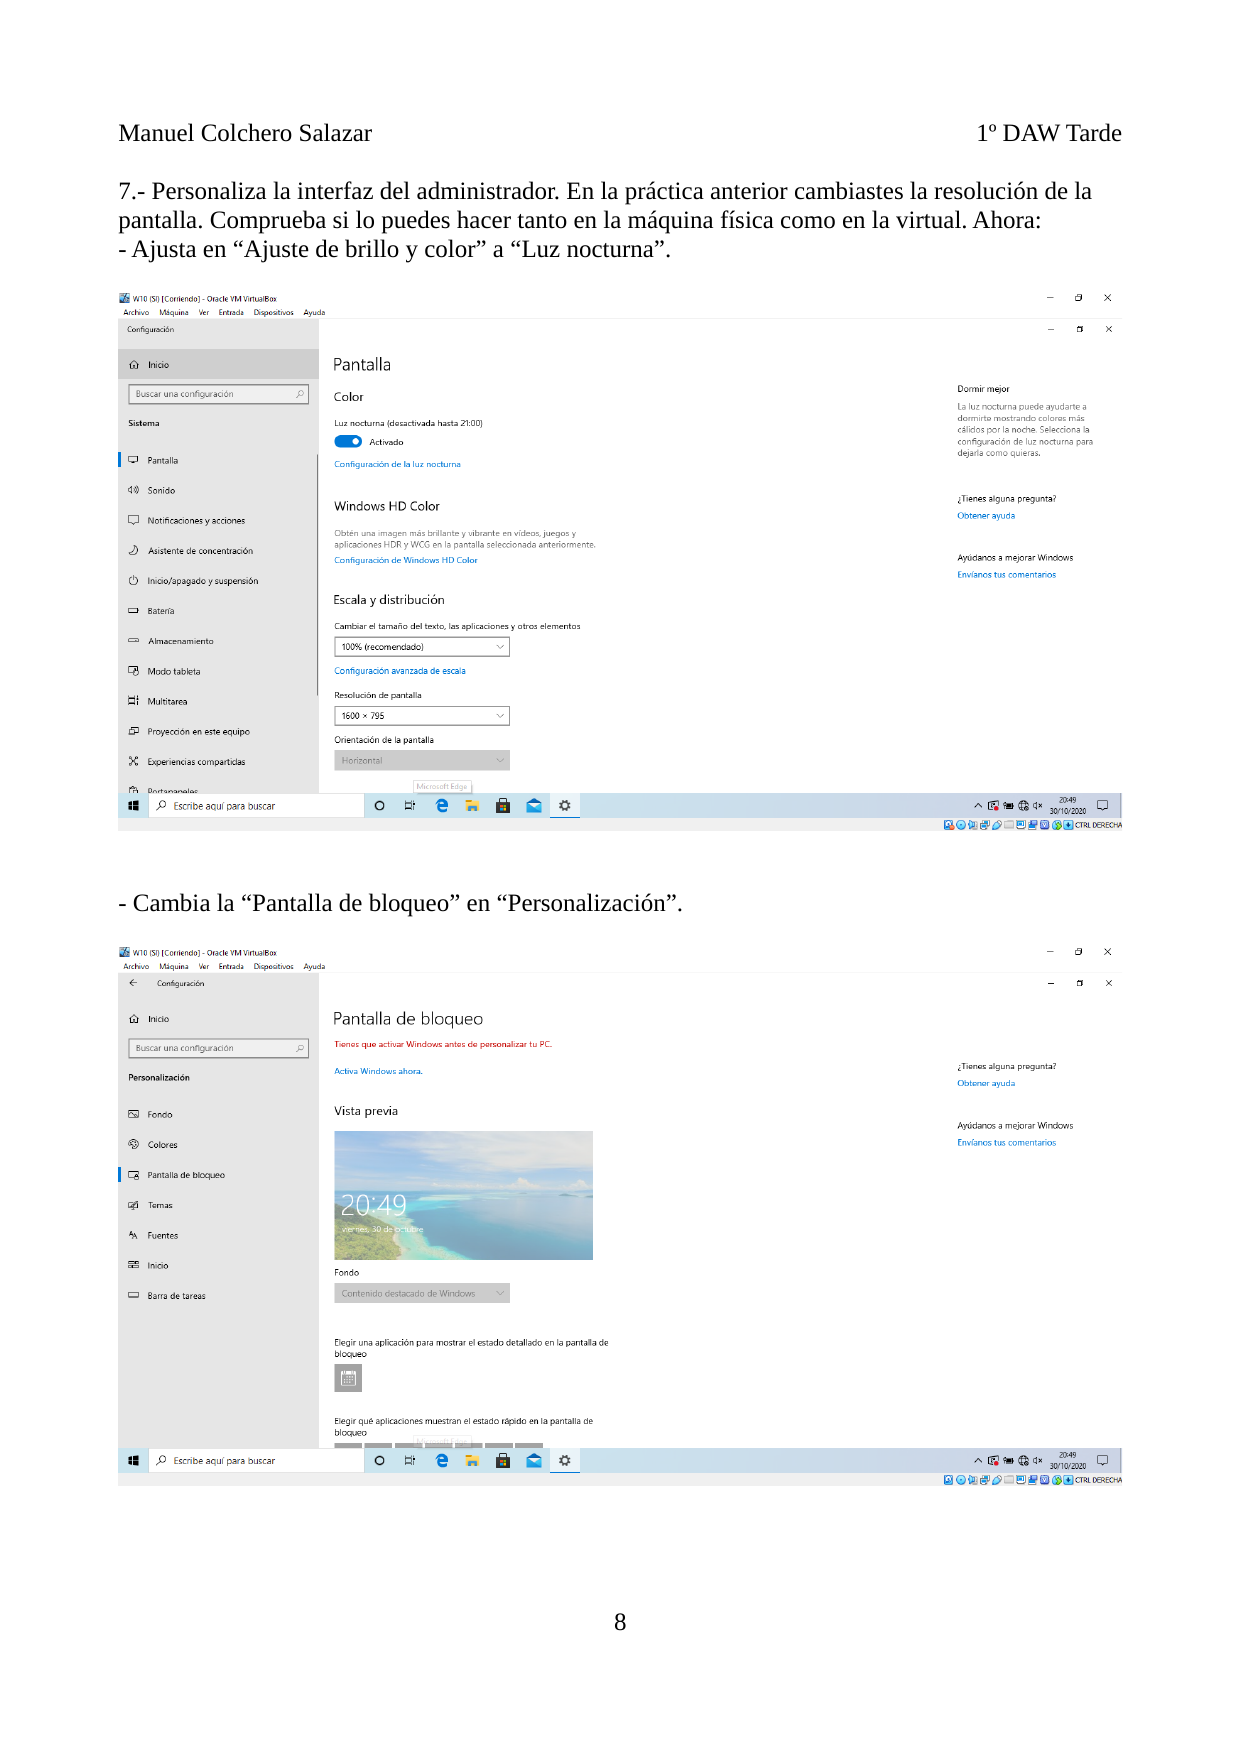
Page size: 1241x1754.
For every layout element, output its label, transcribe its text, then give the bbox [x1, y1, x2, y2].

text 7.- Personaliza la interfaz del administrador. En la práctica anterior cambiastes la resolución de la pantalla. Comprueba si lo puedes hacer tanto en la máquina física como en la virtual. Ahora: [118, 176, 1122, 234]
picture [118, 291, 1123, 831]
text - Ajusta en “Ajuste de brillo y color” a “Luz nocturna”. [118, 234, 1122, 263]
picture [118, 946, 1123, 1486]
text - Cambia la “Pantalla de bloqueo” en “Personalización”. [118, 888, 1122, 917]
